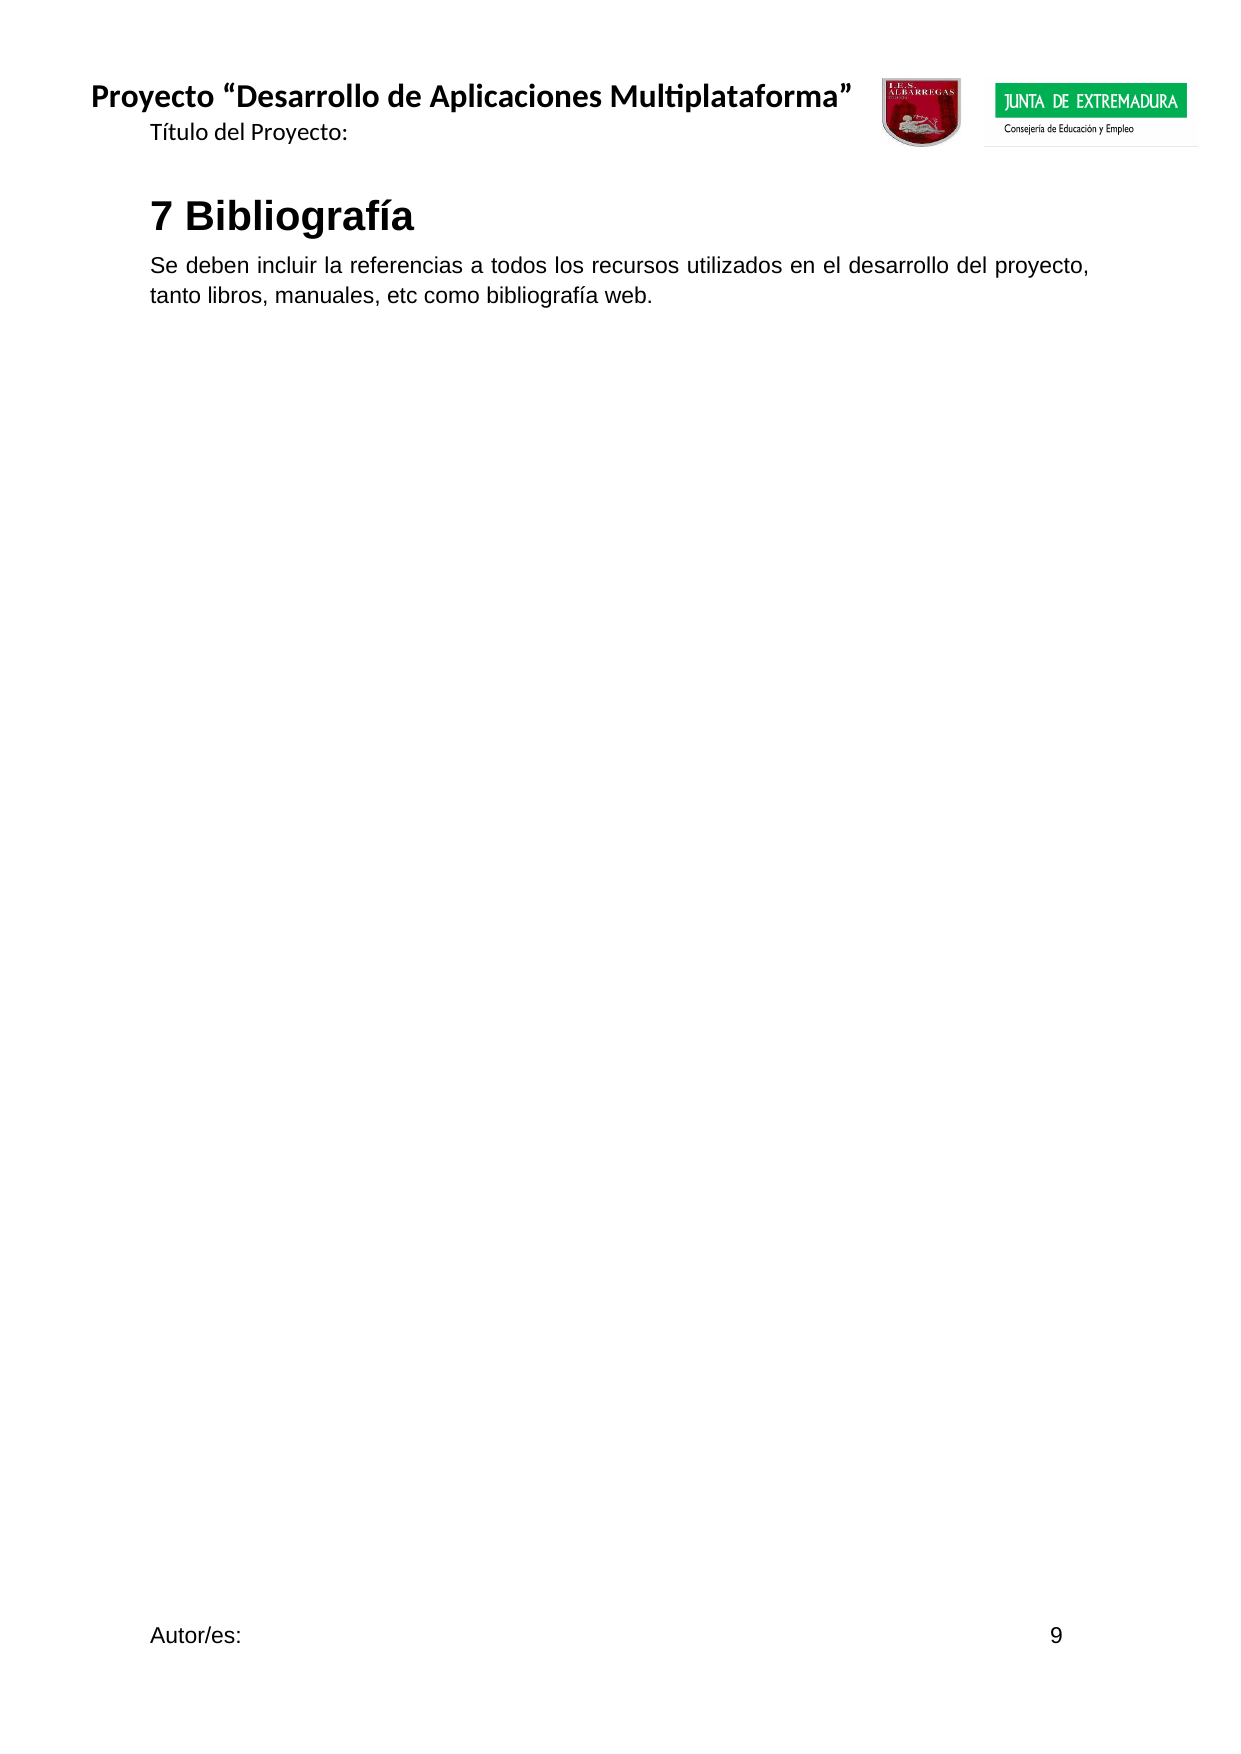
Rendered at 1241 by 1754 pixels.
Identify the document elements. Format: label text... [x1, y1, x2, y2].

subtitle 7 Bibliografía [150, 192, 1090, 239]
text Se deben incluir la referencias a todos los recursos utilizados en el desarrollo del proyecto, tanto libros, manuales, etc como bibliografía web. [150, 252, 1090, 309]
picture [881, 78, 962, 147]
picture [984, 76, 1199, 147]
